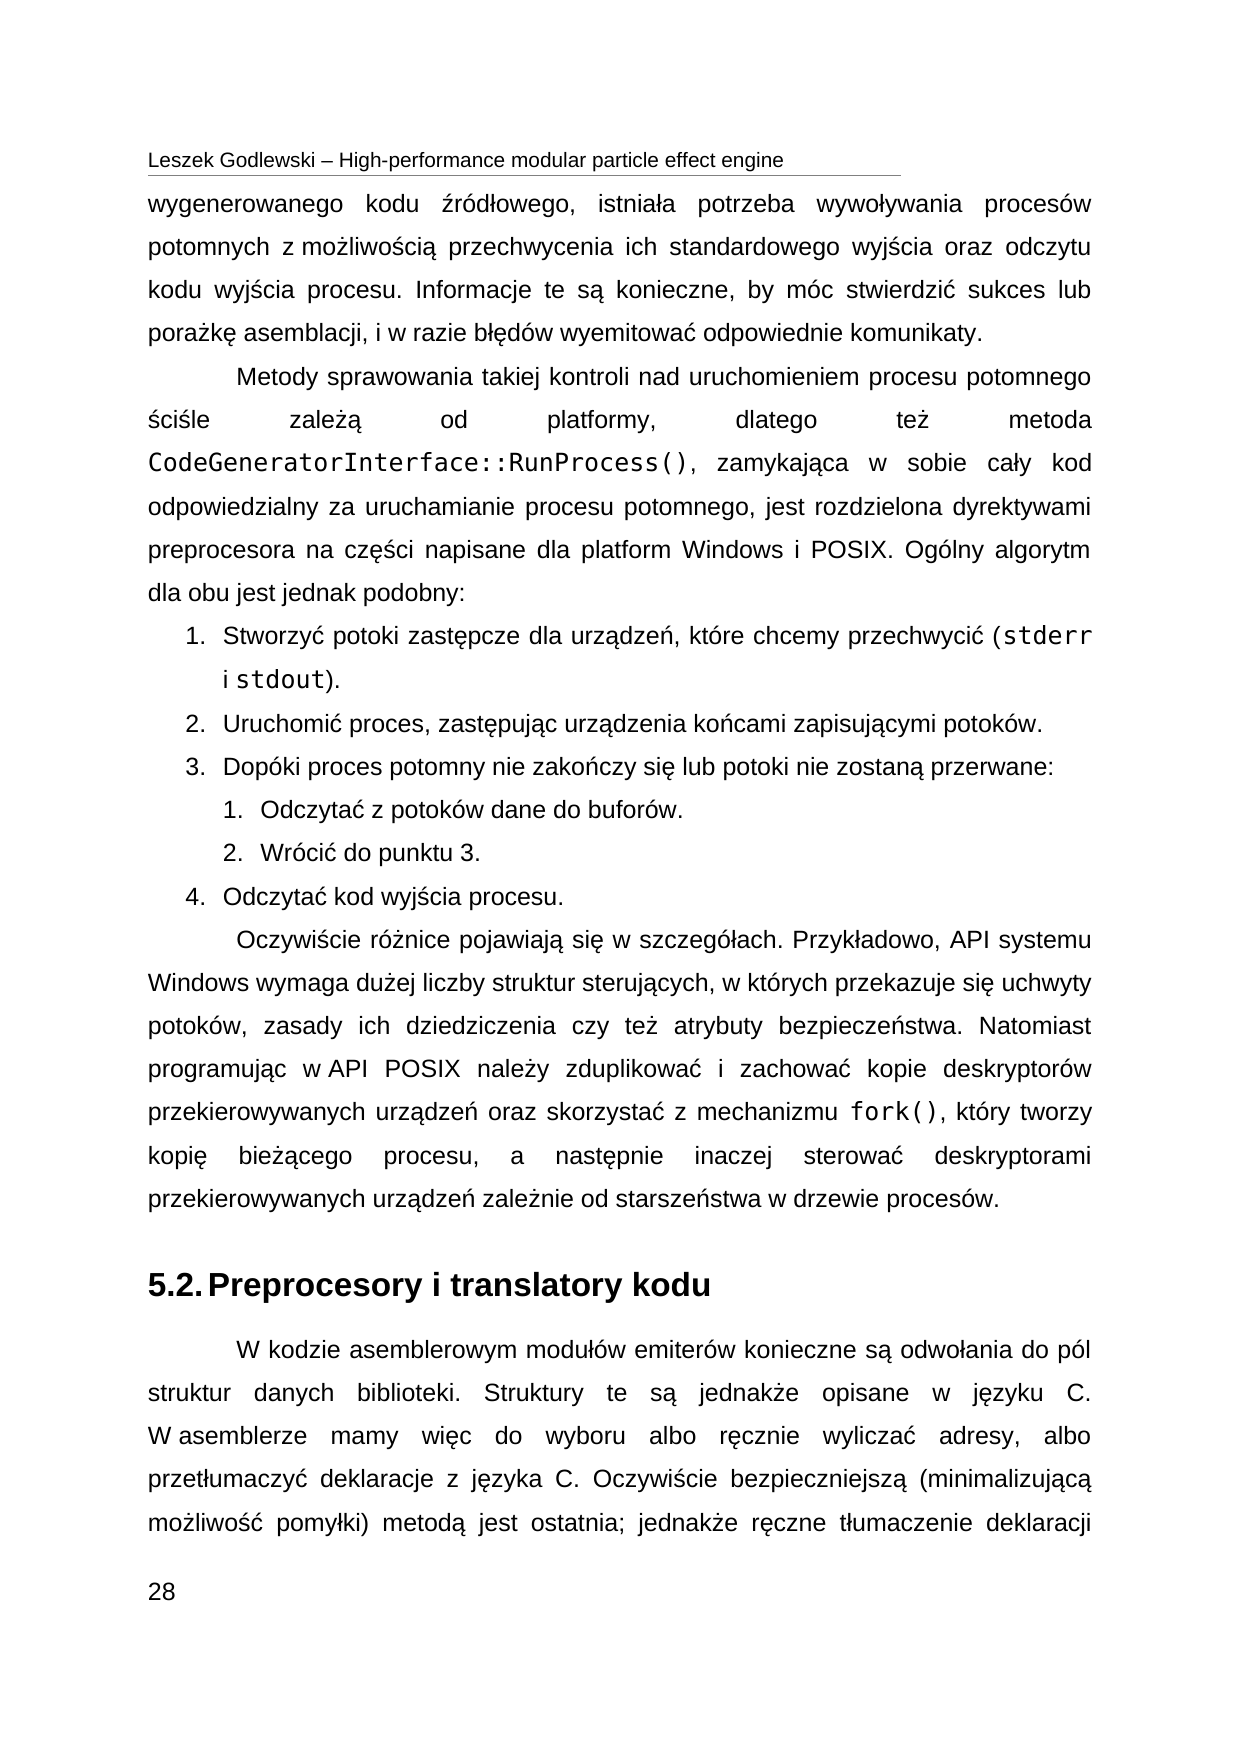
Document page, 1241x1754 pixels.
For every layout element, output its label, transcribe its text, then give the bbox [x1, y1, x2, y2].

list Wrócić do punktu 3. [223, 838, 1092, 867]
list Dopóki proces potomny nie zakończy się lub potoki nie zostaną przerwane: [185, 752, 1092, 781]
text Metody sprawowania takiej kontroli nad uruchomieniem procesu potomnego ściśle zależą od platformy, dlatego też metoda CodeGeneratorInterface::RunProcess(), zamykająca w sobie cały kod odpowiedzialny za uruchamianie procesu potomnego, jest rozdzielona dyrektywami preprocesora na części napisane dla platform Windows i POSIX. Ogólny algorytm dla obu jest jednak podobny: [148, 361, 1092, 607]
text Oczywiście różnice pojawiają się w szczegółach. Przykładowo, API systemu Windows wymaga dużej liczby struktur sterujących, w których przekazuje się uchwyty potoków, zasady ich dziedziczenia czy też atrybuty bezpieczeństwa. Natomiast programując w API POSIX należy zduplikować i zachować kopie deskryptorów przekierowywanych urządzeń oraz skorzystać z mechanizmu fork(), który tworzy kopię bieżącego procesu, a następnie inaczej sterować deskryptorami przekierowywanych urządzeń zależnie od starszeństwa w drzewie procesów. [148, 925, 1092, 1213]
list Uruchomić proces, zastępując urządzenia końcami zapisującymi potoków. [185, 709, 1092, 738]
list Stworzyć potoki zastępcze dla urządzeń, które chcemy przechwycić (stderr i stdout). [185, 621, 1092, 694]
text W kodzie asemblerowym modułów emiterów konieczne są odwołania do pól struktur danych biblioteki. Struktury te są jednakże opisane w języku C. W asemblerze mamy więc do wyboru albo ręcznie wyliczać adresy, albo przetłumaczyć deklaracje z języka C. Oczywiście bezpieczniejszą (minimalizującą możliwość pomyłki) metodą jest ostatnia; jednakże ręczne tłumaczenie deklaracji [148, 1335, 1092, 1536]
list Odczytać kod wyjścia procesu. [185, 882, 1092, 910]
text wygenerowanego kodu źródłowego, istniała potrzeba wywoływania procesów potomnych z możliwością przechwycenia ich standardowego wyjścia oraz odczytu kodu wyjścia procesu. Informacje te są konieczne, by móc stwierdzić sukces lub porażkę asemblacji, i w razie błędów wyemitować odpowiednie komunikaty. [148, 189, 1092, 347]
list Odczytać z potoków dane do buforów. [223, 795, 1092, 824]
subtitle Preprocesory i translatory kodu [148, 1265, 1092, 1303]
